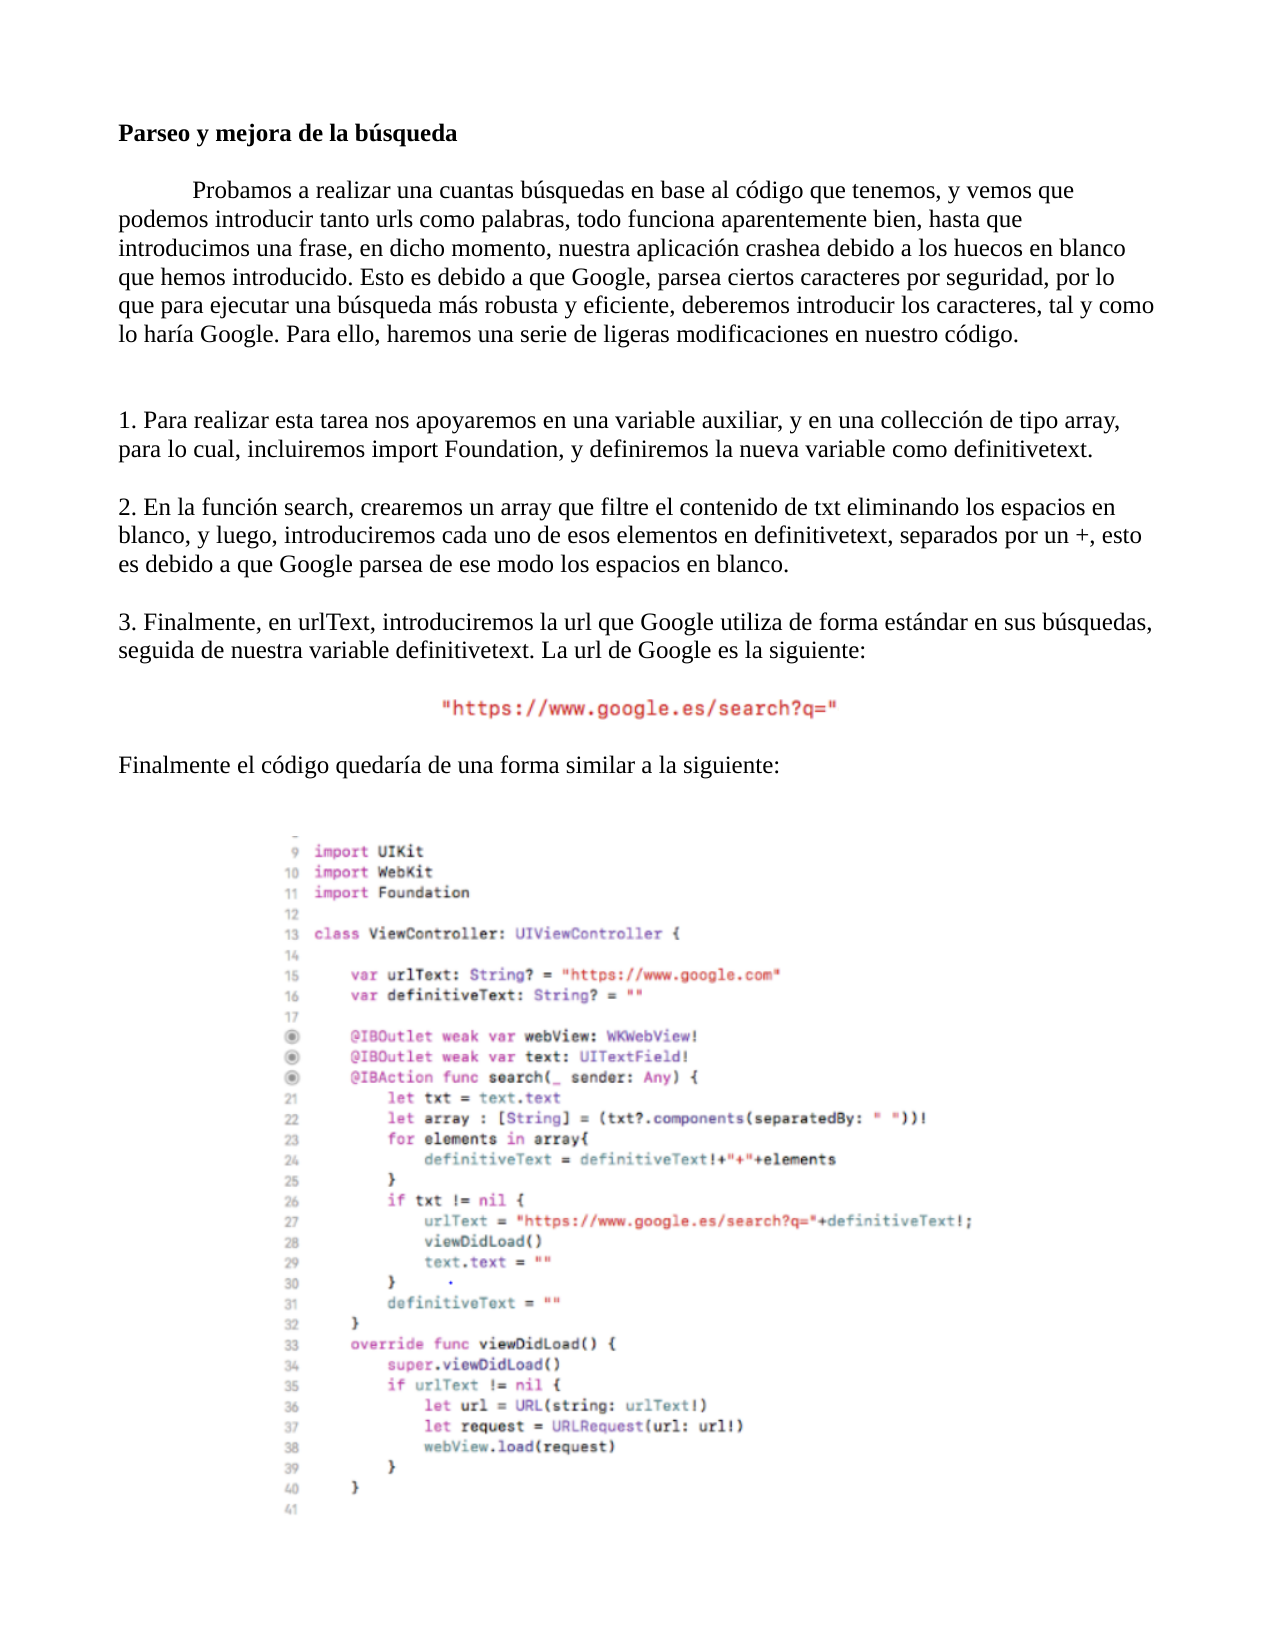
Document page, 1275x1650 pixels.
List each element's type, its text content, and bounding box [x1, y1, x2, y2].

text Probamos a realizar una cuantas búsquedas en base al código que tenemos, y vemos que podemos introducir tanto urls como palabras, todo funciona aparentemente bien, hasta que introducimos una frase, en dicho momento, nuestra aplicación crashea debido a los huecos en blanco que hemos introducido. Esto es debido a que Google, parsea ciertos caracteres por seguridad, por lo que para ejecutar una búsqueda más robusta y eficiente, deberemos introducir los caracteres, tal y como lo haría Google. Para ello, haremos una serie de ligeras modificaciones en nuestro código. [118, 176, 1157, 348]
text Parseo y mejora de la búsqueda [118, 118, 1157, 147]
text 3. Finalmente, en urlText, introduciremos la url que Google utiliza de forma estándar en sus búsquedas, seguida de nuestra variable definitivetext. La url de Google es la siguiente: [118, 607, 1157, 664]
text 2. En la función search, crearemos un array que filtre el contenido de txt eliminando los espacios en blanco, y luego, introduciremos cada uno de esos elementos en definitivetext, separados por un +, esto es debido a que Google parsea de ese modo los espacios en blanco. [118, 492, 1157, 578]
picture [281, 836, 994, 1519]
text 1. Para realizar esta tarea nos apoyaremos en una variable auxiliar, y en una collección de tipo array, para lo cual, incluiremos import Foundation, y definiremos la nueva variable como definitivetext. [118, 406, 1157, 463]
text Finalmente el código quedaría de una forma similar a la siguiente: [118, 751, 1157, 779]
picture [436, 693, 839, 725]
